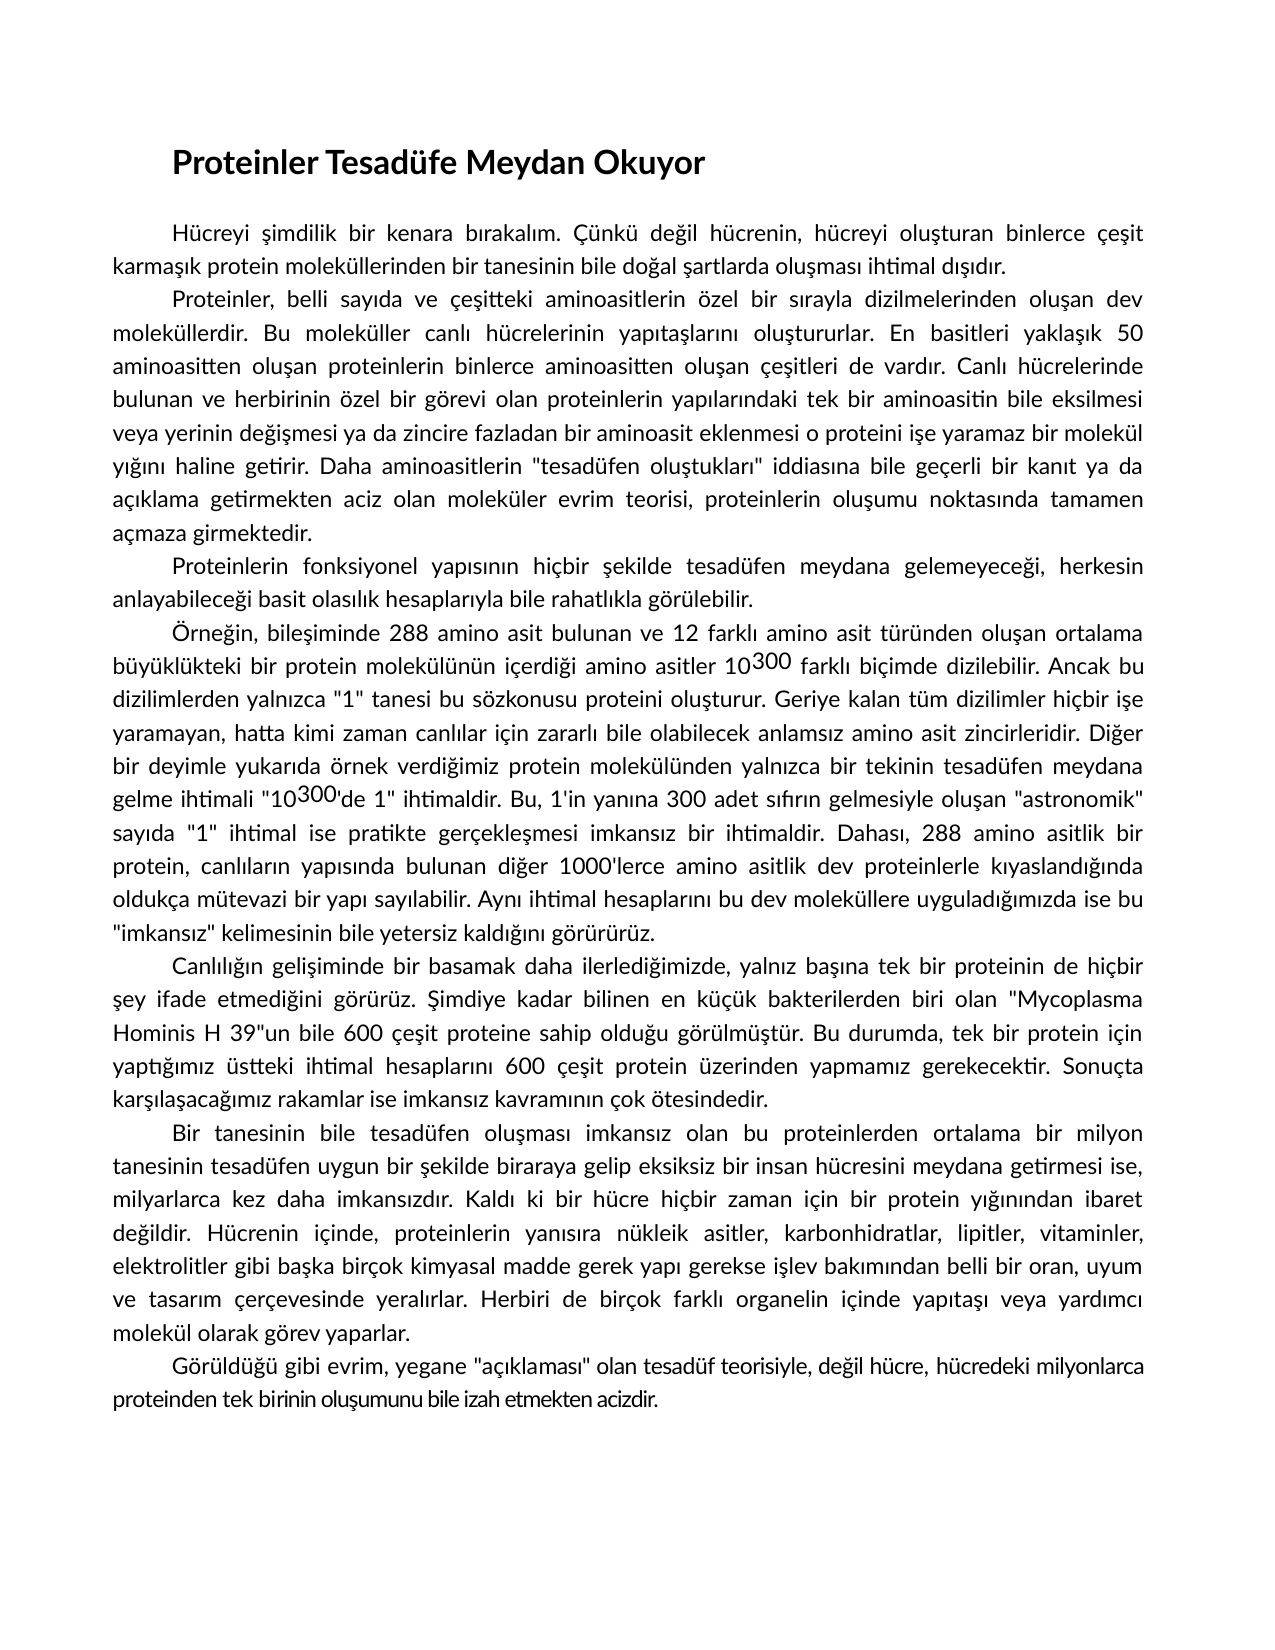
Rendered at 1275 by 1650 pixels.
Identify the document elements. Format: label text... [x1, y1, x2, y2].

text Canlılığın gelişiminde bir basamak daha ilerlediğimizde, yalnız başına tek bir proteinin de hiçbir şey ifade etmediğini görürüz. Şimdiye kadar bilinen en küçük bakterilerden biri olan "Mycoplasma Hominis H 39"un bile 600 çeşit proteine sahip olduğu görülmüştür. Bu durumda, tek bir protein için yaptığımız üstteki ihtimal hesaplarını 600 çeşit protein üzerinden yapmamız gerekecektir. Sonuçta karşılaşacağımız rakamlar ise imkansız kavramının çok ötesindedir. [112, 948, 1145, 1114]
text Örneğin, bileşiminde 288 amino asit bulunan ve 12 farklı amino asit türünden oluşan ortalama büyüklükteki bir protein molekülünün içerdiği amino asitler 10300 farklı biçimde dizilebilir. Ancak bu dizilimlerden yalnızca "1" tanesi bu sözkonusu proteini oluşturur. Geriye kalan tüm dizilimler hiçbir işe yaramayan, hatta kimi zaman canlılar için zararlı bile olabilecek anlamsız amino asit zincirleridir. Diğer bir deyimle yukarıda örnek verdiğimiz protein molekülünden yalnızca bir tekinin tesadüfen meydana gelme ihtimali "10300'de 1" ihtimaldir. Bu, 1'in yanına 300 adet sıfırın gelmesiyle oluşan "astronomik" sayıda "1" ihtimal ise pratikte gerçekleşmesi imkansız bir ihtimaldir. Dahası, 288 amino asitlik bir protein, canlıların yapısında bulunan diğer 1000'lerce amino asitlik dev proteinlerle kıyaslandığında oldukça mütevazi bir yapı sayılabilir. Aynı ihtimal hesaplarını bu dev moleküllere uyguladığımızda ise bu "imkansız" kelimesinin bile yetersiz kaldığını görürürüz. [112, 614, 1145, 948]
text Görüldüğü gibi evrim, yegane "açıklaması" olan tesadüf teorisiyle, değil hücre, hücredeki milyonlarca proteinden tek birinin oluşumunu bile izah etmekten acizdir. [112, 1348, 1145, 1414]
text Proteinlerin fonksiyonel yapısının hiçbir şekilde tesadüfen meydana gelemeyeceği, herkesin anlayabileceği basit olasılık hesaplarıyla bile rahatlıkla görülebilir. [112, 548, 1145, 614]
text Bir tanesinin bile tesadüfen oluşması imkansız olan bu proteinlerden ortalama bir milyon tanesinin tesadüfen uygun bir şekilde biraraya gelip eksiksiz bir insan hücresini meydana getirmesi ise, milyarlarca kez daha imkansızdır. Kaldı ki bir hücre hiçbir zaman için bir protein yığınından ibaret değildir. Hücrenin içinde, proteinlerin yanısıra nükleik asitler, karbonhidratlar, lipitler, vitaminler, elektrolitler gibi başka birçok kimyasal madde gerek yapı gerekse işlev bakımından belli bir oran, uyum ve tasarım çerçevesinde yeralırlar. Herbiri de birçok farklı organelin içinde yapıtaşı veya yardımcı molekül olarak görev yaparlar. [112, 1114, 1145, 1348]
text Proteinler Tesadüfe Meydan Okuyor [112, 148, 1145, 181]
text Hücreyi şimdilik bir kenara bırakalım. Çünkü değil hücrenin, hücreyi oluşturan binlerce çeşit karmaşık protein moleküllerinden bir tanesinin bile doğal şartlarda oluşması ihtimal dışıdır. [112, 214, 1145, 281]
text Proteinler, belli sayıda ve çeşitteki aminoasitlerin özel bir sırayla dizilmelerinden oluşan dev moleküllerdir. Bu moleküller canlı hücrelerinin yapıtaşlarını oluştururlar. En basitleri yaklaşık 50 aminoasitten oluşan proteinlerin binlerce aminoasitten oluşan çeşitleri de vardır. Canlı hücrelerinde bulunan ve herbirinin özel bir görevi olan proteinlerin yapılarındaki tek bir aminoasitin bile eksilmesi veya yerinin değişmesi ya da zincire fazladan bir aminoasit eklenmesi o proteini işe yaramaz bir molekül yığını haline getirir. Daha aminoasitlerin "tesadüfen oluştukları" iddiasına bile geçerli bir kanıt ya da açıklama getirmekten aciz olan moleküler evrim teorisi, proteinlerin oluşumu noktasında tamamen açmaza girmektedir. [112, 281, 1145, 548]
